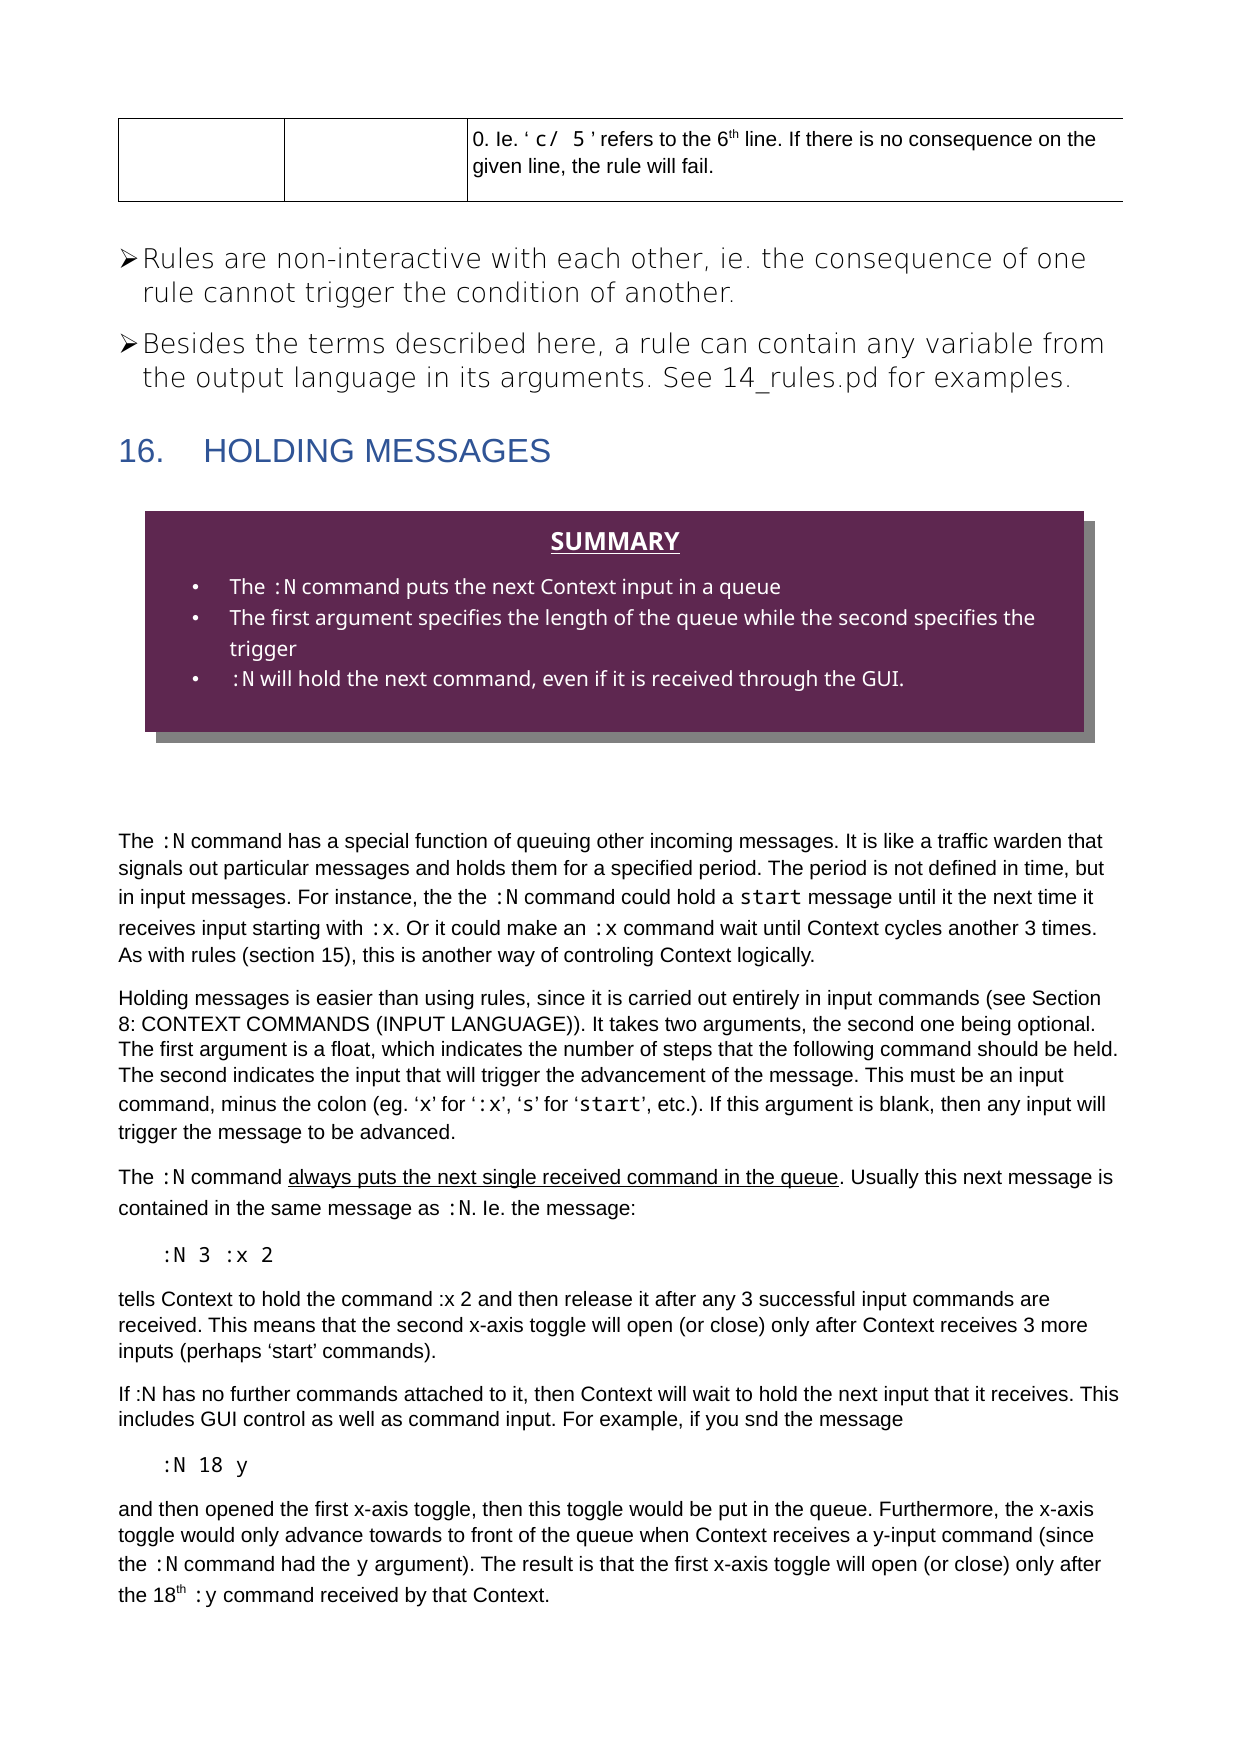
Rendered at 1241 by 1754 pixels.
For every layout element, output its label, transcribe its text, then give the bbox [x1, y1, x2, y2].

list The first argument specifies the length of the queue while the second specifies the trigger [192, 603, 1075, 662]
subtitle SUMMARY [154, 524, 1075, 558]
list Rules are non-interactive with each other, ie. the consequence of one rule cannot trigger the condition of another. [118, 243, 1122, 309]
text Holding messages is easier than using rules, since it is carried out entirely in input commands (see Section 8: CONTEXT COMMANDS (INPUT LANGUAGE)). It takes two arguments, the second one being optional. The first argument is a float, which indicates the number of steps that the following command should be held. The second indicates the input that will trigger the advancement of the message. This must be an input command, minus the colon (eg. ‘x’ for ‘:x’, ‘s’ for ‘start’, etc.). If this argument is blank, then any input will trigger the message to be advanced. [118, 986, 1122, 1143]
subtitle HOLDING MESSAGES [118, 432, 1122, 470]
text The :N command always puts the next single received command in the queue. Usually this next message is contained in the same message as :N. Ie. the message: [118, 1162, 1122, 1221]
text and then opened the first x-axis toggle, then this toggle would be put in the queue. Furthermore, the x-axis toggle would only advance towards to front of the queue when Context receives a y-input command (since the :N command had the y argument). The result is that the first x-axis toggle will open (or close) only after the 18th :y command received by that Context. [118, 1497, 1122, 1608]
text :N 3 :x 2 [118, 1240, 1122, 1268]
text tells Context to hold the command :x 2 and then release it after any 3 successful input commands are received. This means that the second x-axis toggle will open (or close) only after Context receives 3 more inputs (perhaps ‘start’ commands). [118, 1287, 1122, 1363]
table_cell [119, 119, 284, 201]
text :N 18 y [118, 1450, 1122, 1478]
list :N will hold the next command, even if it is received through the GUI. [192, 664, 1075, 693]
table_cell [285, 119, 467, 201]
text If :N has no further commands attached to it, then Context will wait to hold the next input that it receives. This includes GUI control as well as command input. For example, if you snd the message [118, 1381, 1122, 1431]
list The :N command puts the next Context input in a queue [192, 572, 1075, 601]
text The :N command has a special function of queuing other incoming messages. It is like a traffic warden that signals out particular messages and holds them for a specified period. The period is not defined in time, but in input messages. For instance, the the :N command could hold a start message until it the next time it receives input starting with :x. Or it could make an :x command wait until Context cycles another 3 times. As with rules (section 15), this is another way of controling Context logically. [118, 826, 1122, 967]
list Besides the terms described here, a rule can contain any variable from the output language in its arguments. See 14_rules.pd for examples. [118, 328, 1122, 394]
table_cell 0. Ie. ‘ c/ 5 ’ refers to the 6th line. If there is no consequence on the given line, the rule will fail. [468, 119, 1123, 201]
